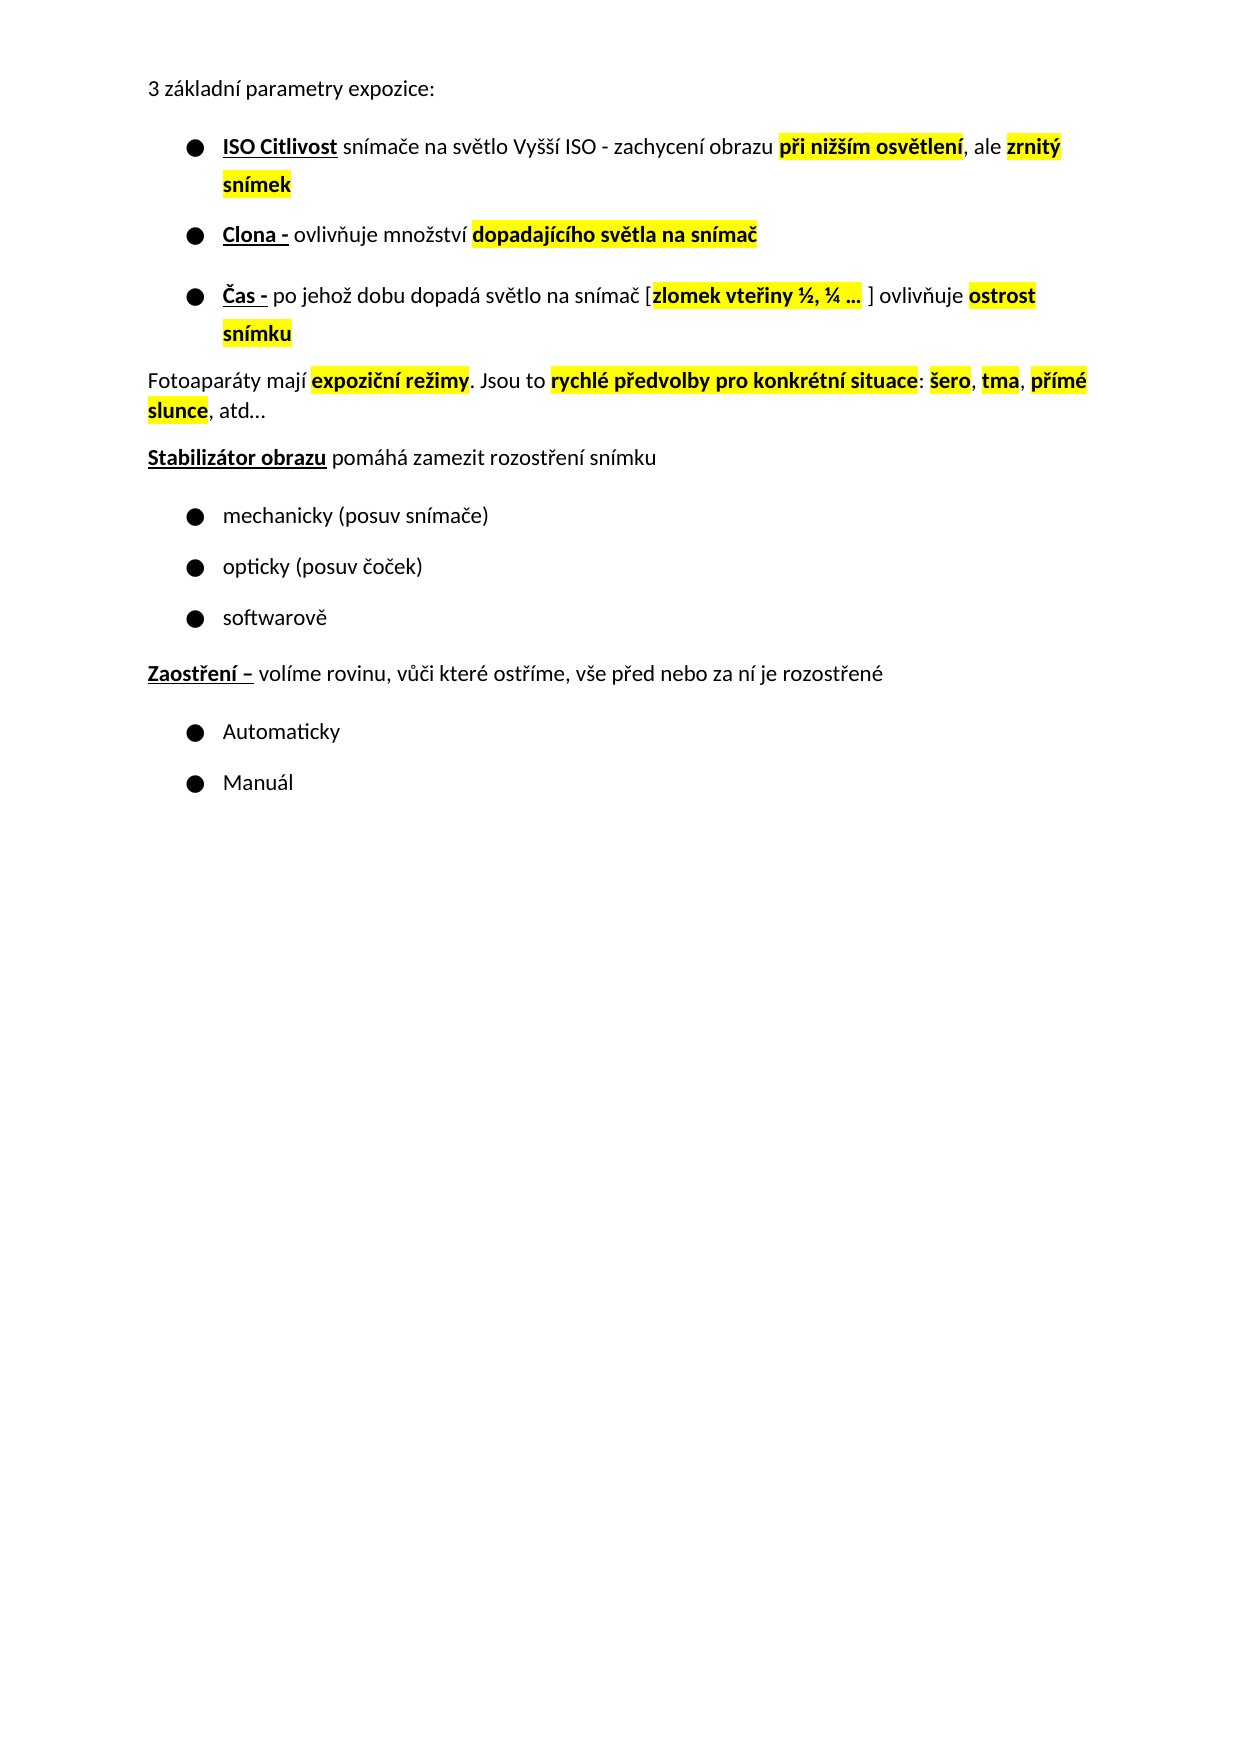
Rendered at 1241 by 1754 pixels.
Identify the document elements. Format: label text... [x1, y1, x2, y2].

text Zaostření – volíme rovinu, vůči které ostříme, vše před nebo za ní je rozostřené [148, 659, 1093, 687]
list Clona - ovlivňuje množství dopadajícího světla na snímač [185, 208, 1093, 255]
text Fotoaparáty mají expoziční režimy. Jsou to rychlé předvolby pro konkrétní situace: šero, tma, přímé slunce, atd… [148, 366, 1093, 424]
text 3 základní parametry expozice: [148, 74, 1093, 102]
list Manuál [185, 756, 1093, 803]
list Automaticky [185, 706, 1093, 753]
list Čas - po jehož dobu dopadá světlo na snímač [zlomek vteřiny ½, ¼ … ] ovlivňuje ostrost snímku [185, 270, 1093, 347]
text Stabilizátor obrazu pomáhá zamezit rozostření snímku [148, 443, 1093, 471]
list mechanicky (posuv snímače) [185, 490, 1093, 537]
list softwarově [185, 591, 1093, 638]
list opticky (posuv čoček) [185, 541, 1093, 588]
list ISO Citlivost snímače na světlo Vyšší ISO - zachycení obrazu při nižším osvětlení, ale zrnitý snímek [185, 121, 1093, 198]
